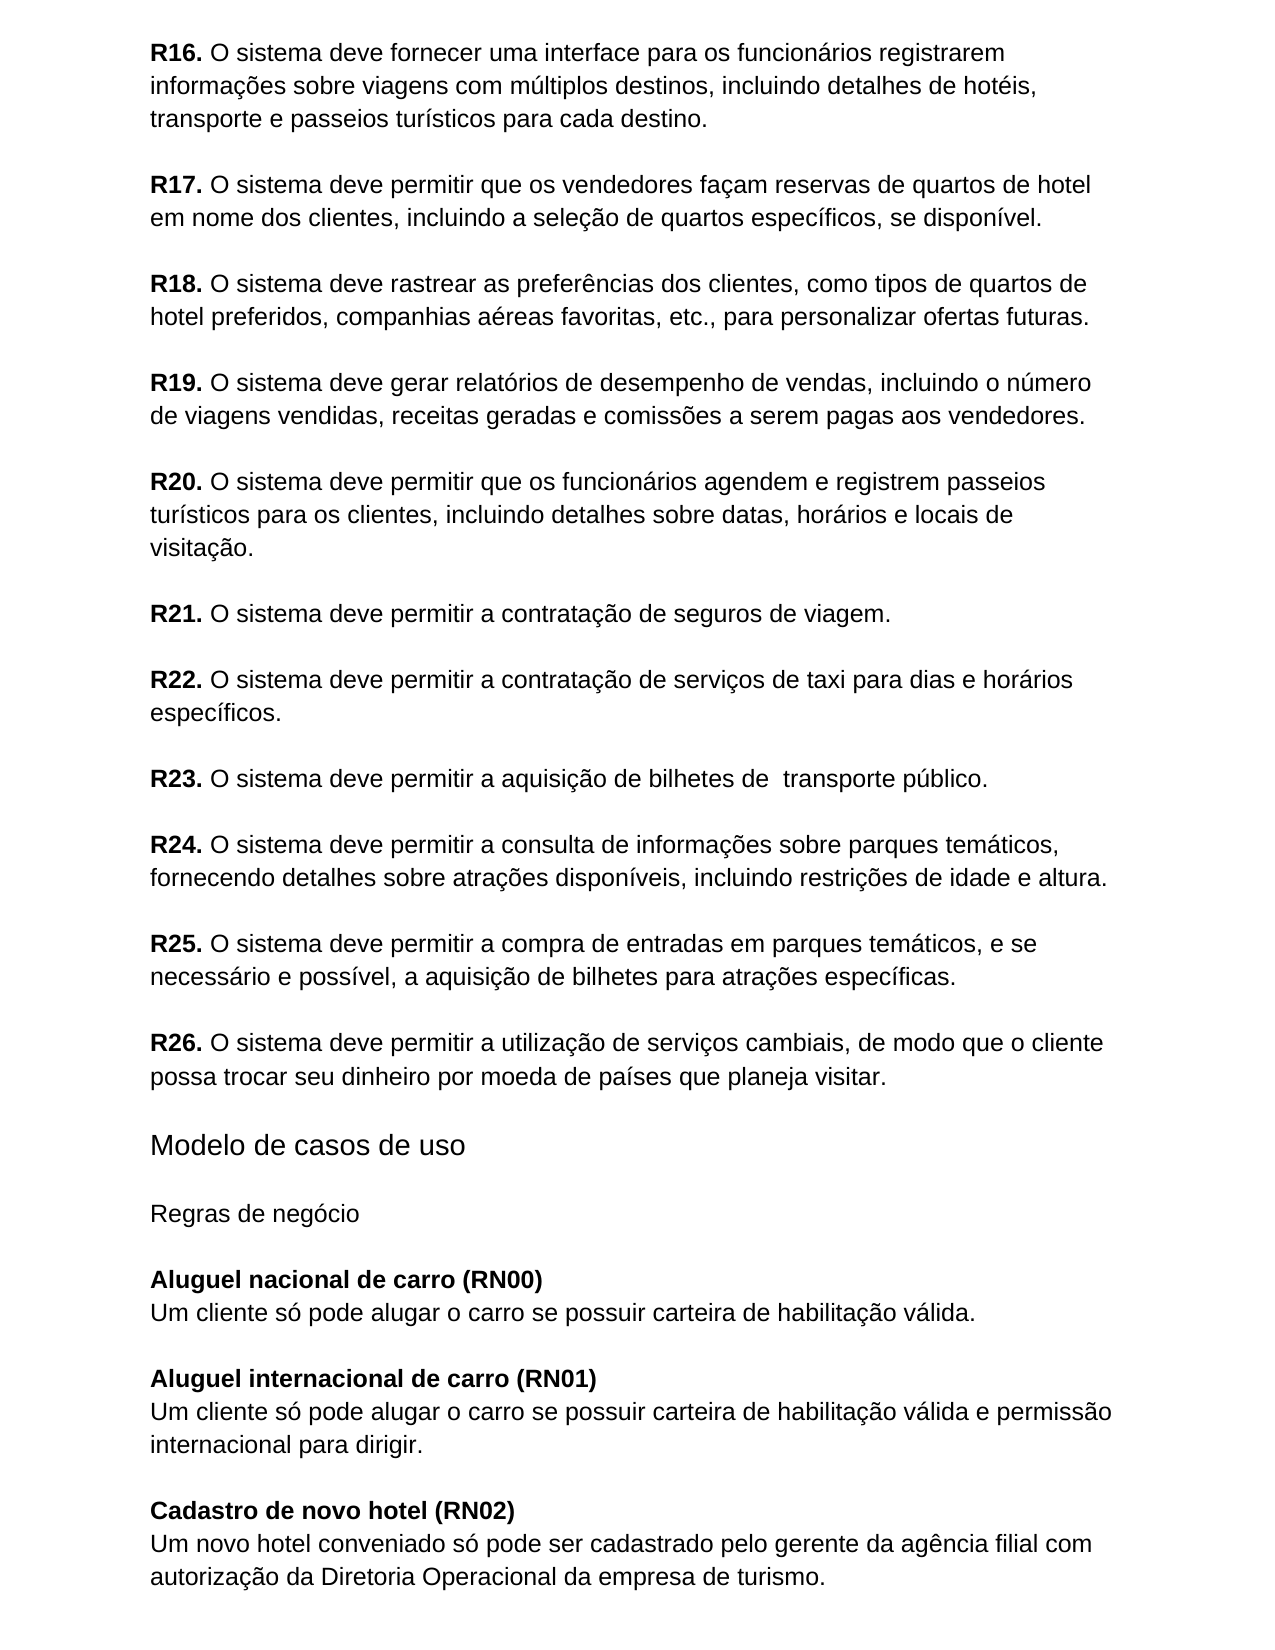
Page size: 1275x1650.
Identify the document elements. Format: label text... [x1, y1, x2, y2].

text R20. O sistema deve permitir que os funcionários agendem e registrem passeios turísticos para os clientes, incluindo detalhes sobre datas, horários e locais de visitação. [150, 467, 1125, 562]
text Modelo de casos de uso [150, 1127, 1125, 1161]
text R16. O sistema deve fornecer uma interface para os funcionários registrarem informações sobre viagens com múltiplos destinos, incluindo detalhes de hotéis, transporte e passeios turísticos para cada destino. [150, 38, 1125, 133]
text Um novo hotel conveniado só pode ser cadastrado pelo gerente da agência filial com autorização da Diretoria Operacional da empresa de turismo. [150, 1529, 1125, 1591]
text R25. O sistema deve permitir a compra de entradas em parques temáticos, e se necessário e possível, a aquisição de bilhetes para atrações específicas. [150, 929, 1125, 991]
text R21. O sistema deve permitir a contratação de seguros de viagem. [150, 599, 1125, 628]
text R26. O sistema deve permitir a utilização de serviços cambiais, de modo que o cliente possa trocar seu dinheiro por moeda de países que planeja visitar. [150, 1028, 1125, 1090]
text Aluguel nacional de carro (RN00) [150, 1265, 1125, 1294]
text R19. O sistema deve gerar relatórios de desempenho de vendas, incluindo o número de viagens vendidas, receitas geradas e comissões a serem pagas aos vendedores. [150, 368, 1125, 430]
text Um cliente só pode alugar o carro se possuir carteira de habilitação válida. [150, 1298, 1125, 1327]
text Regras de negócio [150, 1199, 1125, 1228]
text R17. O sistema deve permitir que os vendedores façam reservas de quartos de hotel em nome dos clientes, incluindo a seleção de quartos específicos, se disponível. [150, 170, 1125, 232]
text R18. O sistema deve rastrear as preferências dos clientes, como tipos de quartos de hotel preferidos, companhias aéreas favoritas, etc., para personalizar ofertas futuras. [150, 269, 1125, 331]
text R22. O sistema deve permitir a contratação de serviços de taxi para dias e horários específicos. [150, 665, 1125, 727]
text Um cliente só pode alugar o carro se possuir carteira de habilitação válida e permissão internacional para dirigir. [150, 1397, 1125, 1459]
text Cadastro de novo hotel (RN02) [150, 1496, 1125, 1525]
text R24. O sistema deve permitir a consulta de informações sobre parques temáticos, fornecendo detalhes sobre atrações disponíveis, incluindo restrições de idade e altura. [150, 830, 1125, 892]
text Aluguel internacional de carro (RN01) [150, 1364, 1125, 1393]
text R23. O sistema deve permitir a aquisição de bilhetes de transporte público. [150, 764, 1125, 793]
